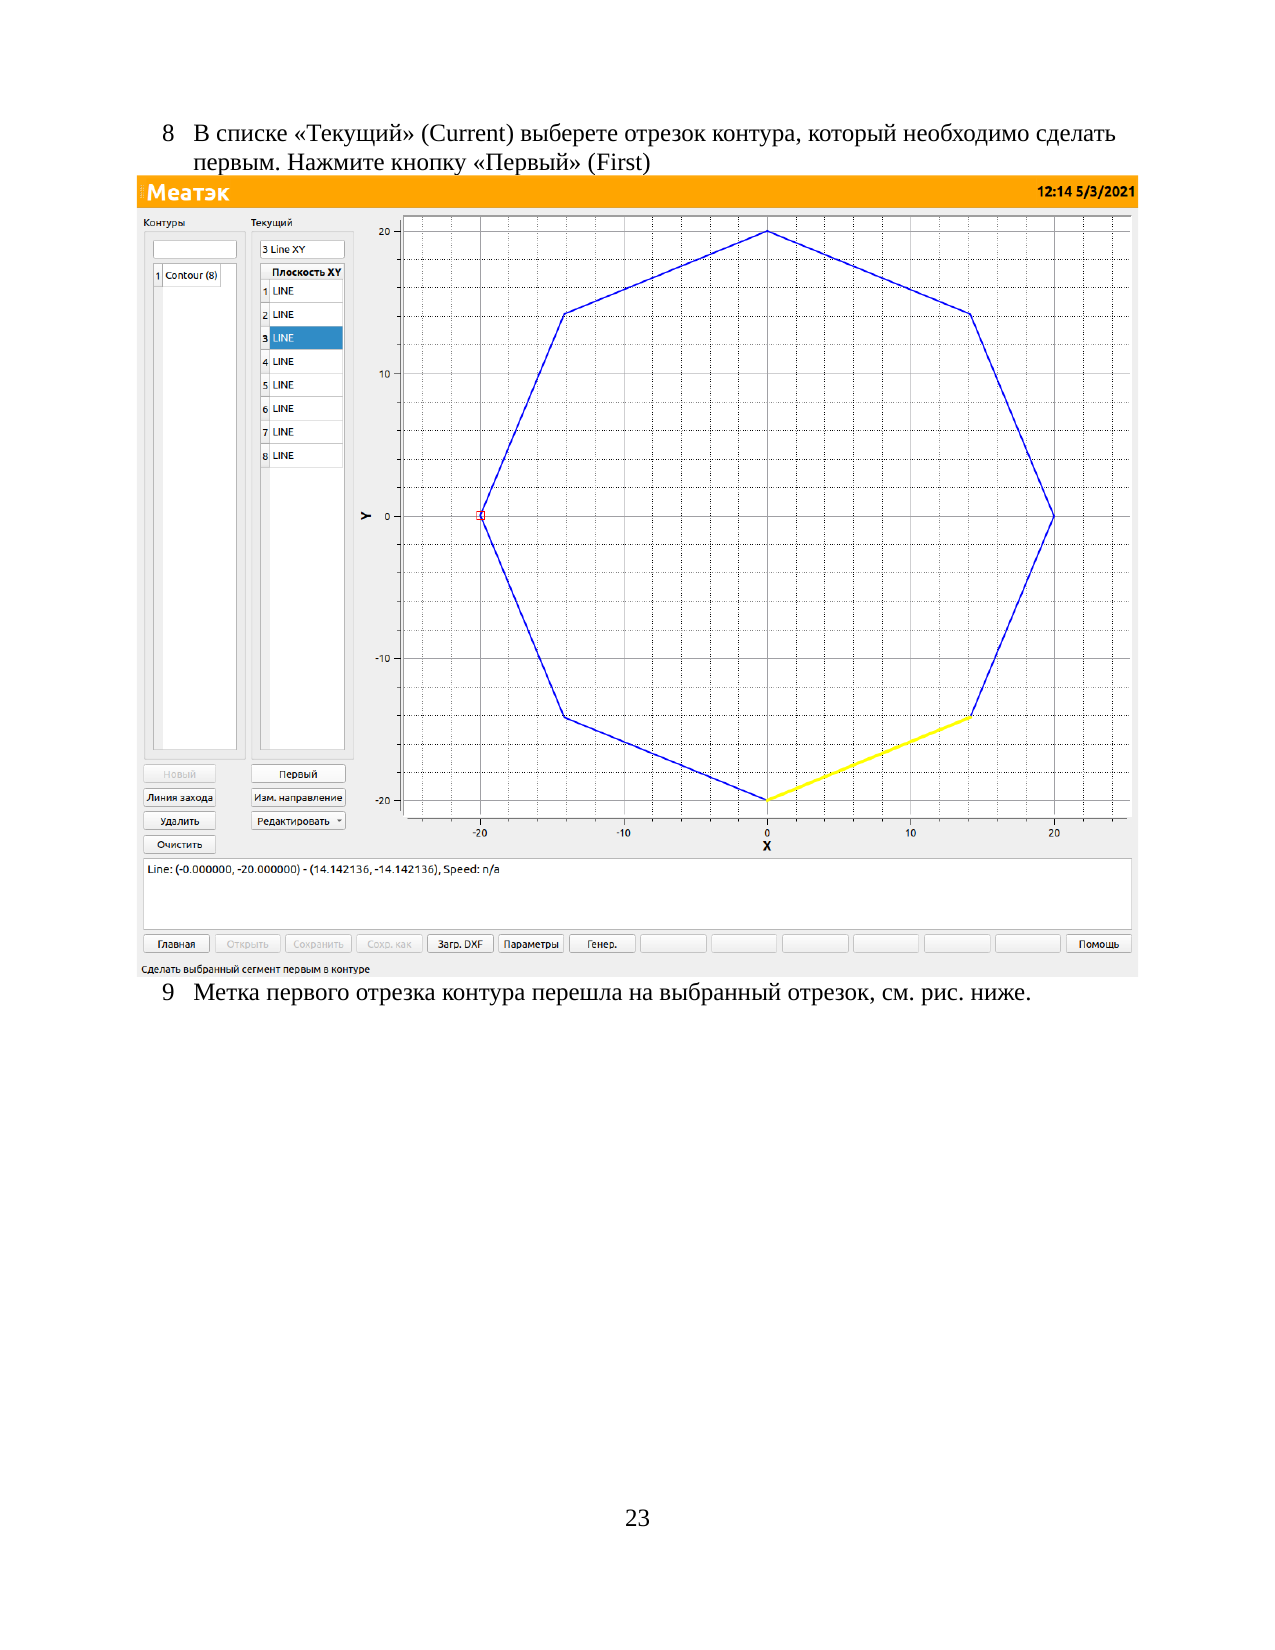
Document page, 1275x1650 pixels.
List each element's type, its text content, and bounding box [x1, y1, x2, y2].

picture [136, 175, 1139, 977]
list В списке «Текущий» (Current) выберете отрезок контура, который необходимо сделать первым. Нажмите кнопку «Первый» (First) [156, 118, 1157, 176]
list Метка первого отрезка контура перешла на выбранный отрезок, см. рис. ниже. [156, 849, 1157, 1005]
